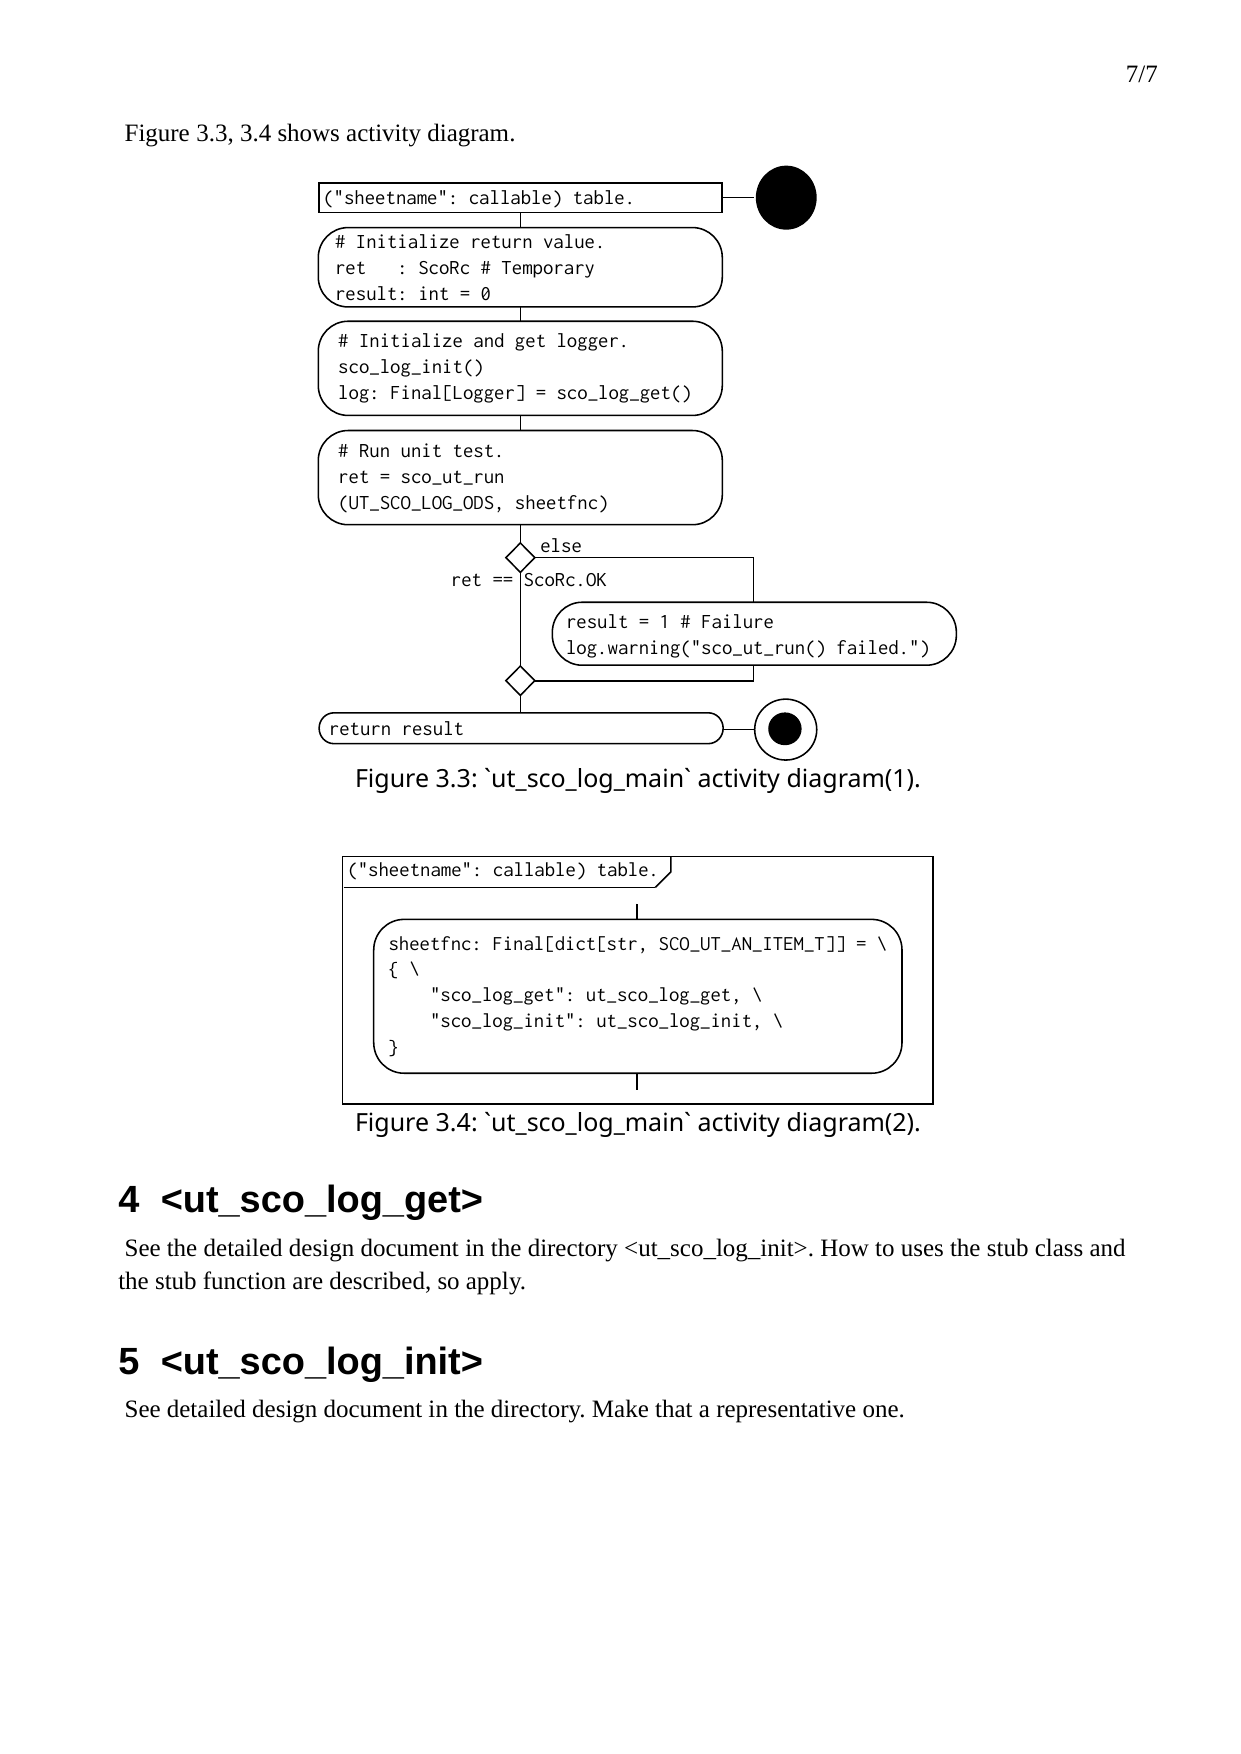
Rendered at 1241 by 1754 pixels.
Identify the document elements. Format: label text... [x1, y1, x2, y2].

text Figure 3.3: `ut_sco_log_main` activity diagram(1). [118, 178, 1157, 795]
text See the detailed design document in the directory <ut_sco_log_init>. How to uses the stub class and the stub function are described, so apply. [118, 1233, 1157, 1294]
text See detailed design document in the directory. Make that a representative one. [118, 1394, 1157, 1423]
text Figure 3.4: `ut_sco_log_main` activity diagram(2). [118, 868, 1157, 1139]
subtitle <ut_sco_log_get> [118, 1177, 1157, 1220]
text Figure 3.3, 3.4 shows activity diagram. [118, 118, 1157, 147]
subtitle <ut_sco_log_init> [118, 1338, 1157, 1382]
